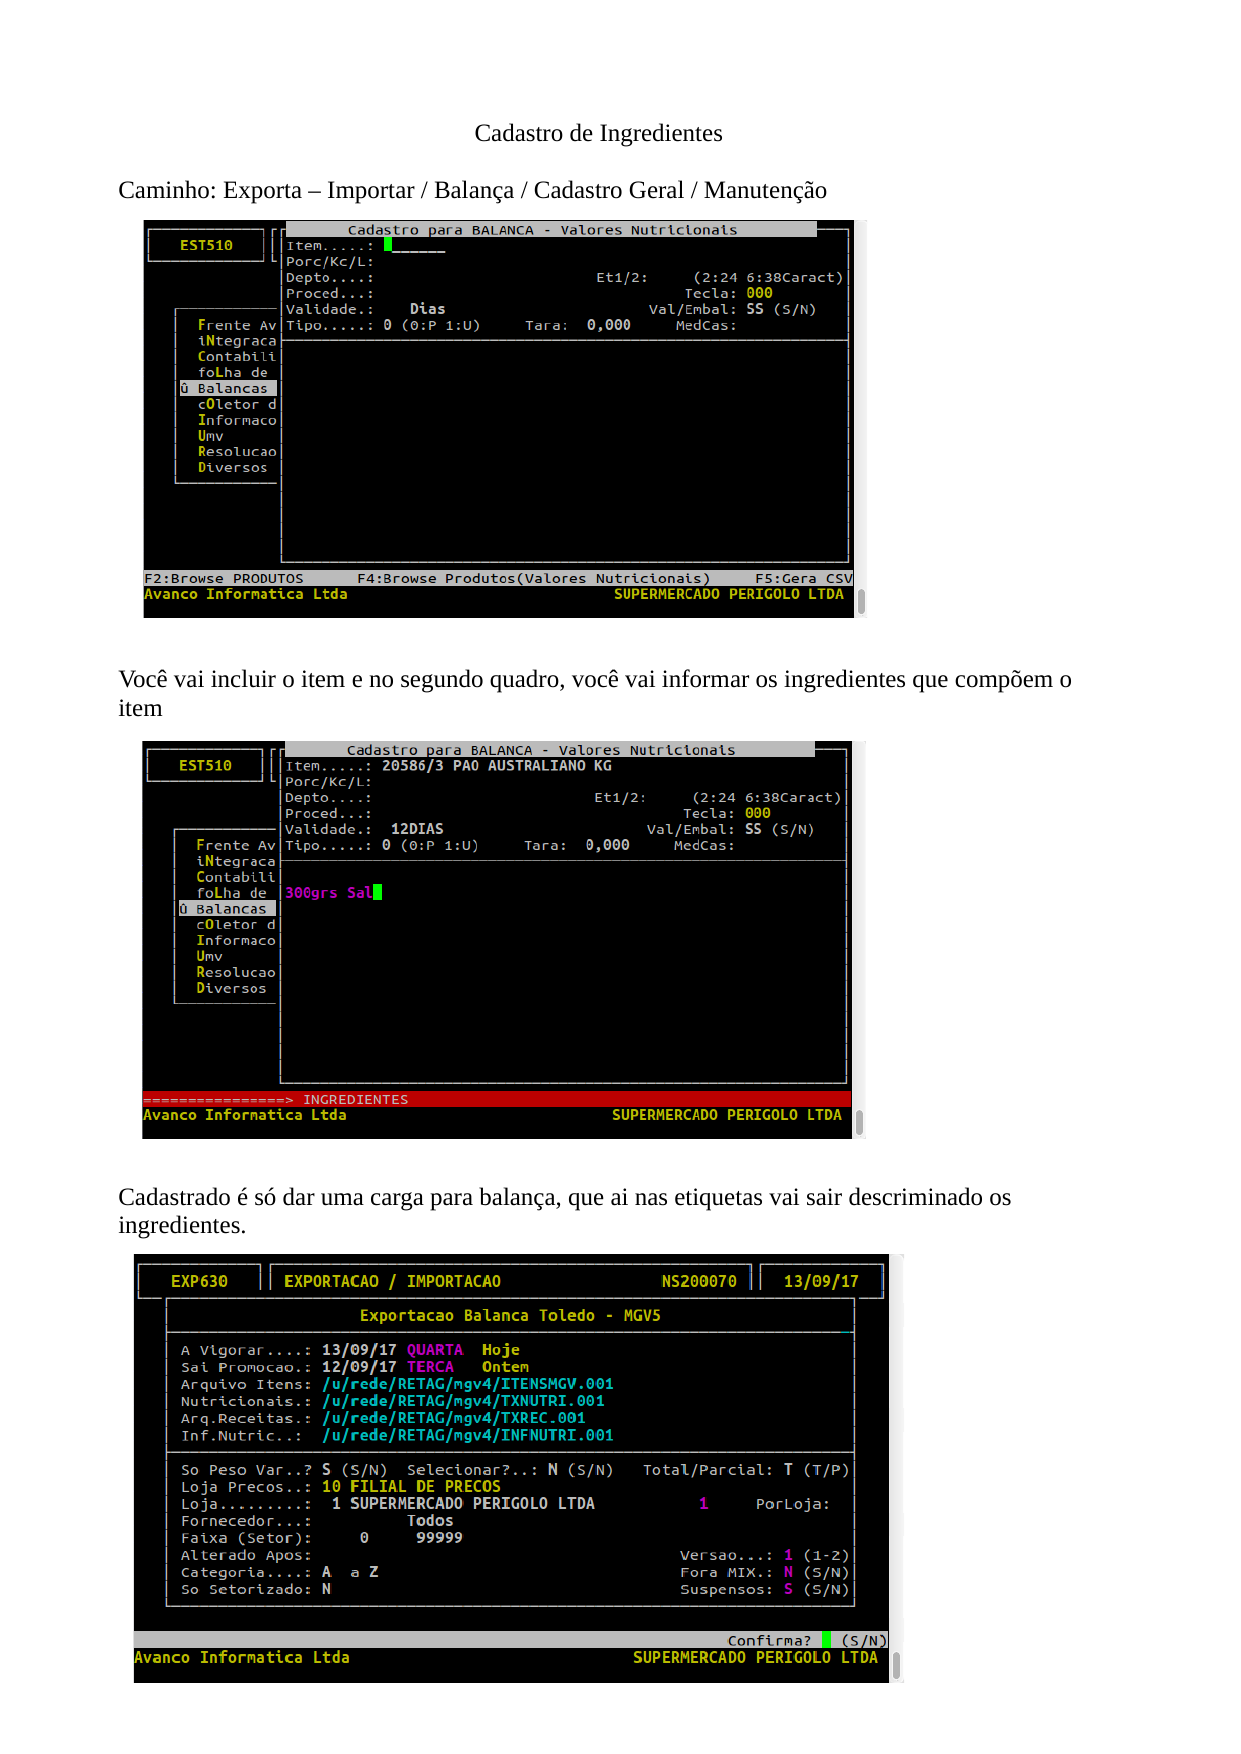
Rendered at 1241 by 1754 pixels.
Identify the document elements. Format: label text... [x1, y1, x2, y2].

picture [133, 1254, 905, 1683]
text Caminho: Exporta – Importar / Balança / Cadastro Geral / Manutenção [118, 176, 1122, 204]
text Cadastro de Ingredientes [118, 118, 1122, 147]
picture [143, 220, 868, 618]
text Cadastrado é só dar uma carga para balança, que ai nas etiquetas vai sair descriminado os ingredientes. [118, 1182, 1122, 1239]
picture [142, 741, 866, 1139]
text Você vai incluir o item e no segundo quadro, você vai informar os ingredientes que compõem o item [118, 664, 1122, 722]
